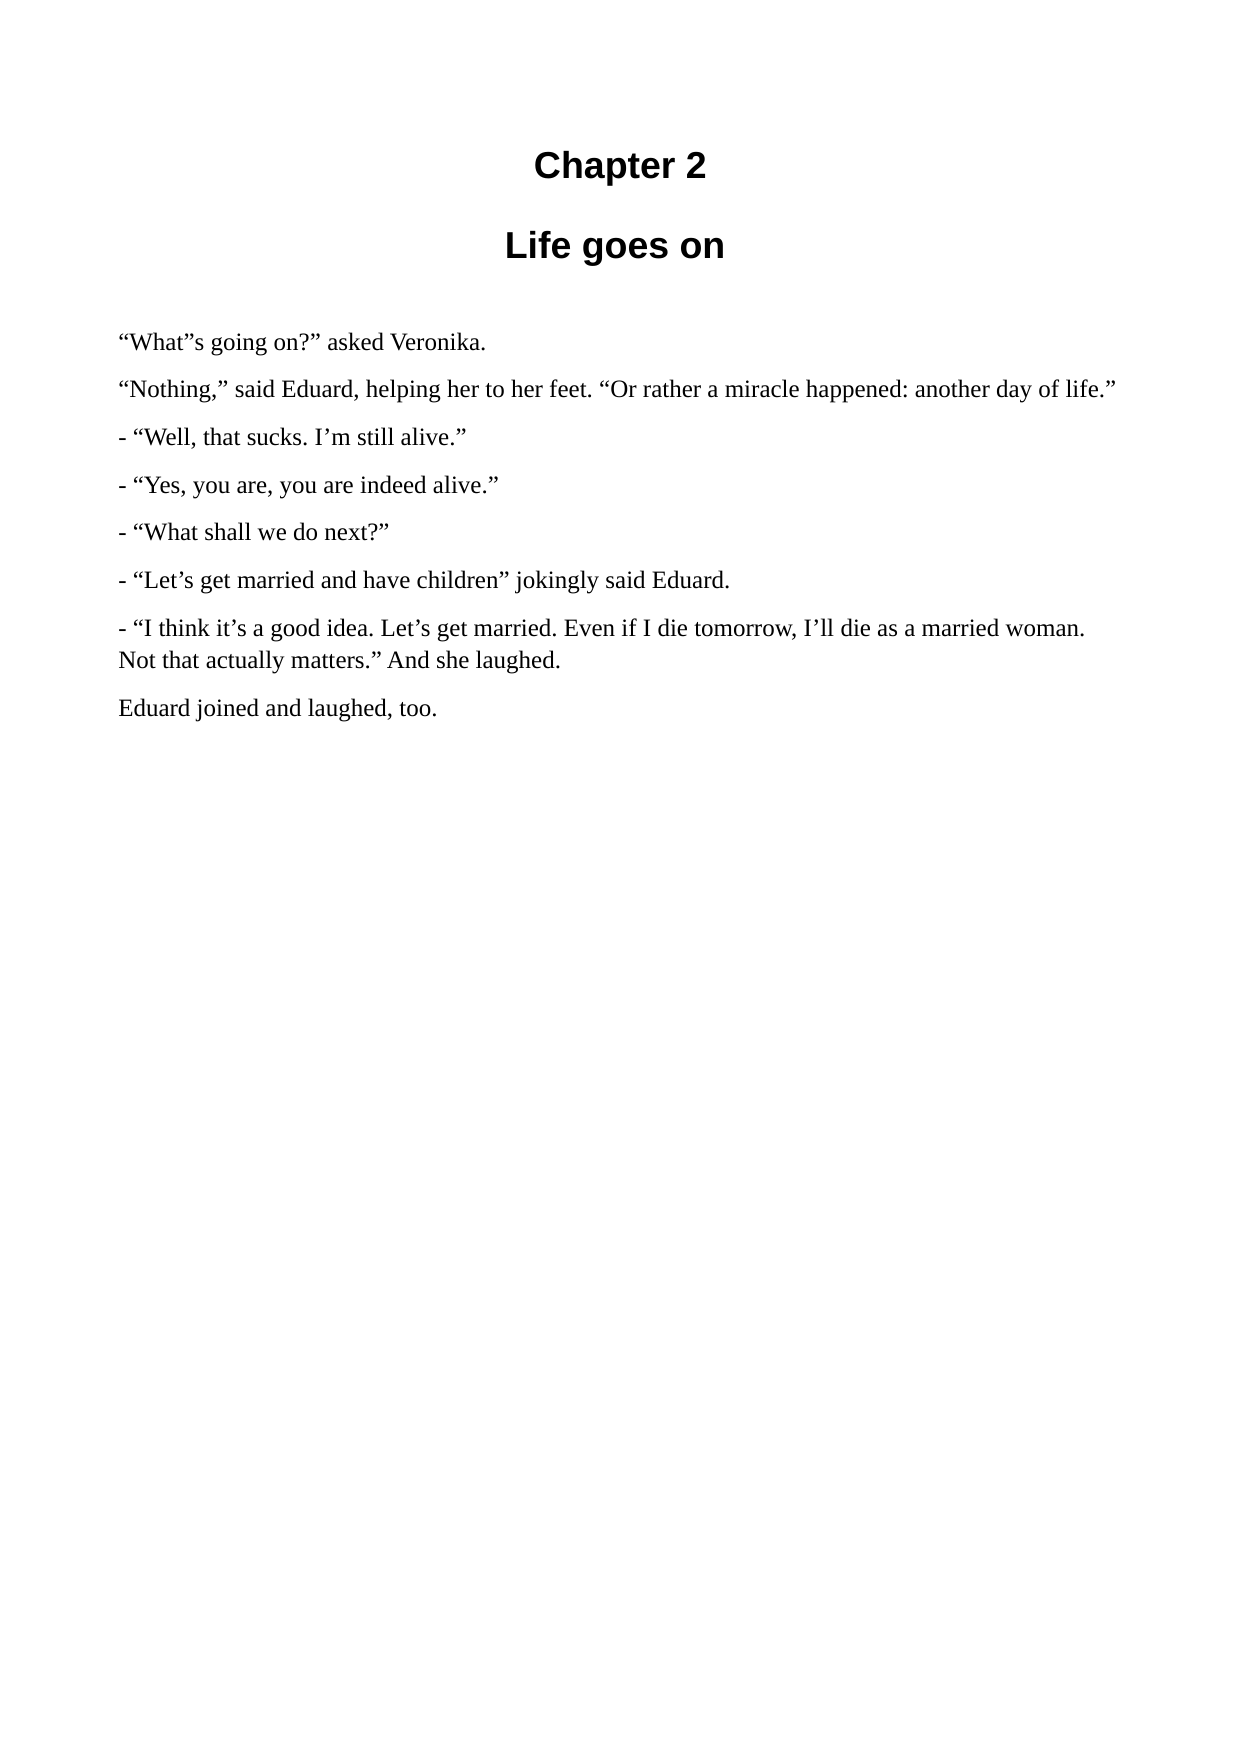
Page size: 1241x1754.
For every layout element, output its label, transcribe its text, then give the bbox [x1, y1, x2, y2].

text “What”s going on?” asked Veronika. [118, 327, 1122, 356]
text - “I think it’s a good idea. Let’s get married. Even if I die tomorrow, I’ll die as a married woman. Not that actually matters.” And she laughed. [118, 613, 1122, 674]
subtitle Life goes on [118, 224, 1122, 267]
text - “Yes, you are, you are indeed alive.” [118, 470, 1122, 498]
text - “Well, that sucks. I’m still alive.” [118, 422, 1122, 451]
text Eduard joined and laughed, too. [118, 693, 1122, 722]
text - “Let’s get married and have children” jokingly said Eduard. [118, 565, 1122, 594]
text - “What shall we do next?” [118, 517, 1122, 546]
subtitle Chapter 2 [118, 143, 1122, 186]
text “Nothing,” said Eduard, helping her to her feet. “Or rather a miracle happened: another day of life.” [118, 374, 1122, 403]
